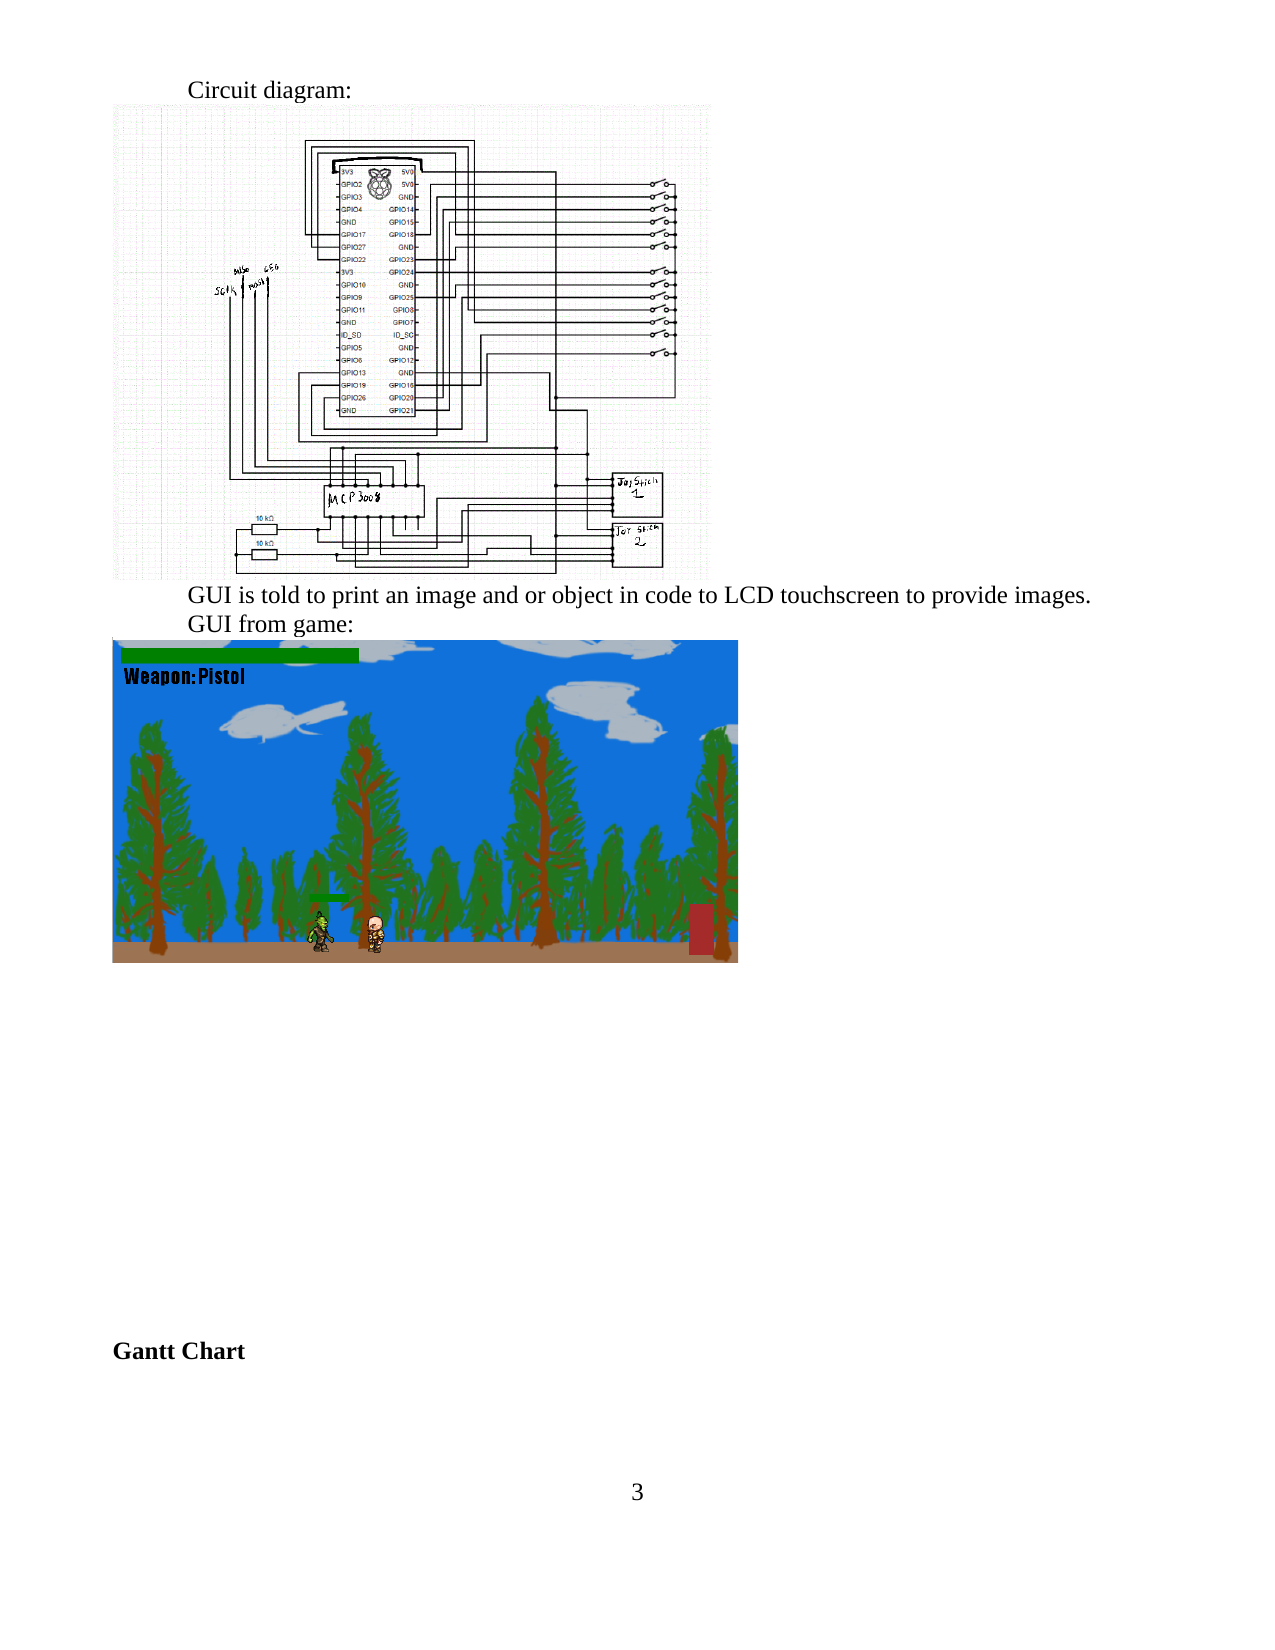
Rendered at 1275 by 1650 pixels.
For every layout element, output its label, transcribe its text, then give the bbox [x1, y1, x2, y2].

text Gantt Chart [112, 1336, 1162, 1365]
text GUI is told to print an image and or object in code to LCD touchscreen to provide images. [112, 580, 1162, 609]
text Circuit diagram: [112, 75, 1162, 104]
text GUI from game: [112, 609, 1162, 637]
